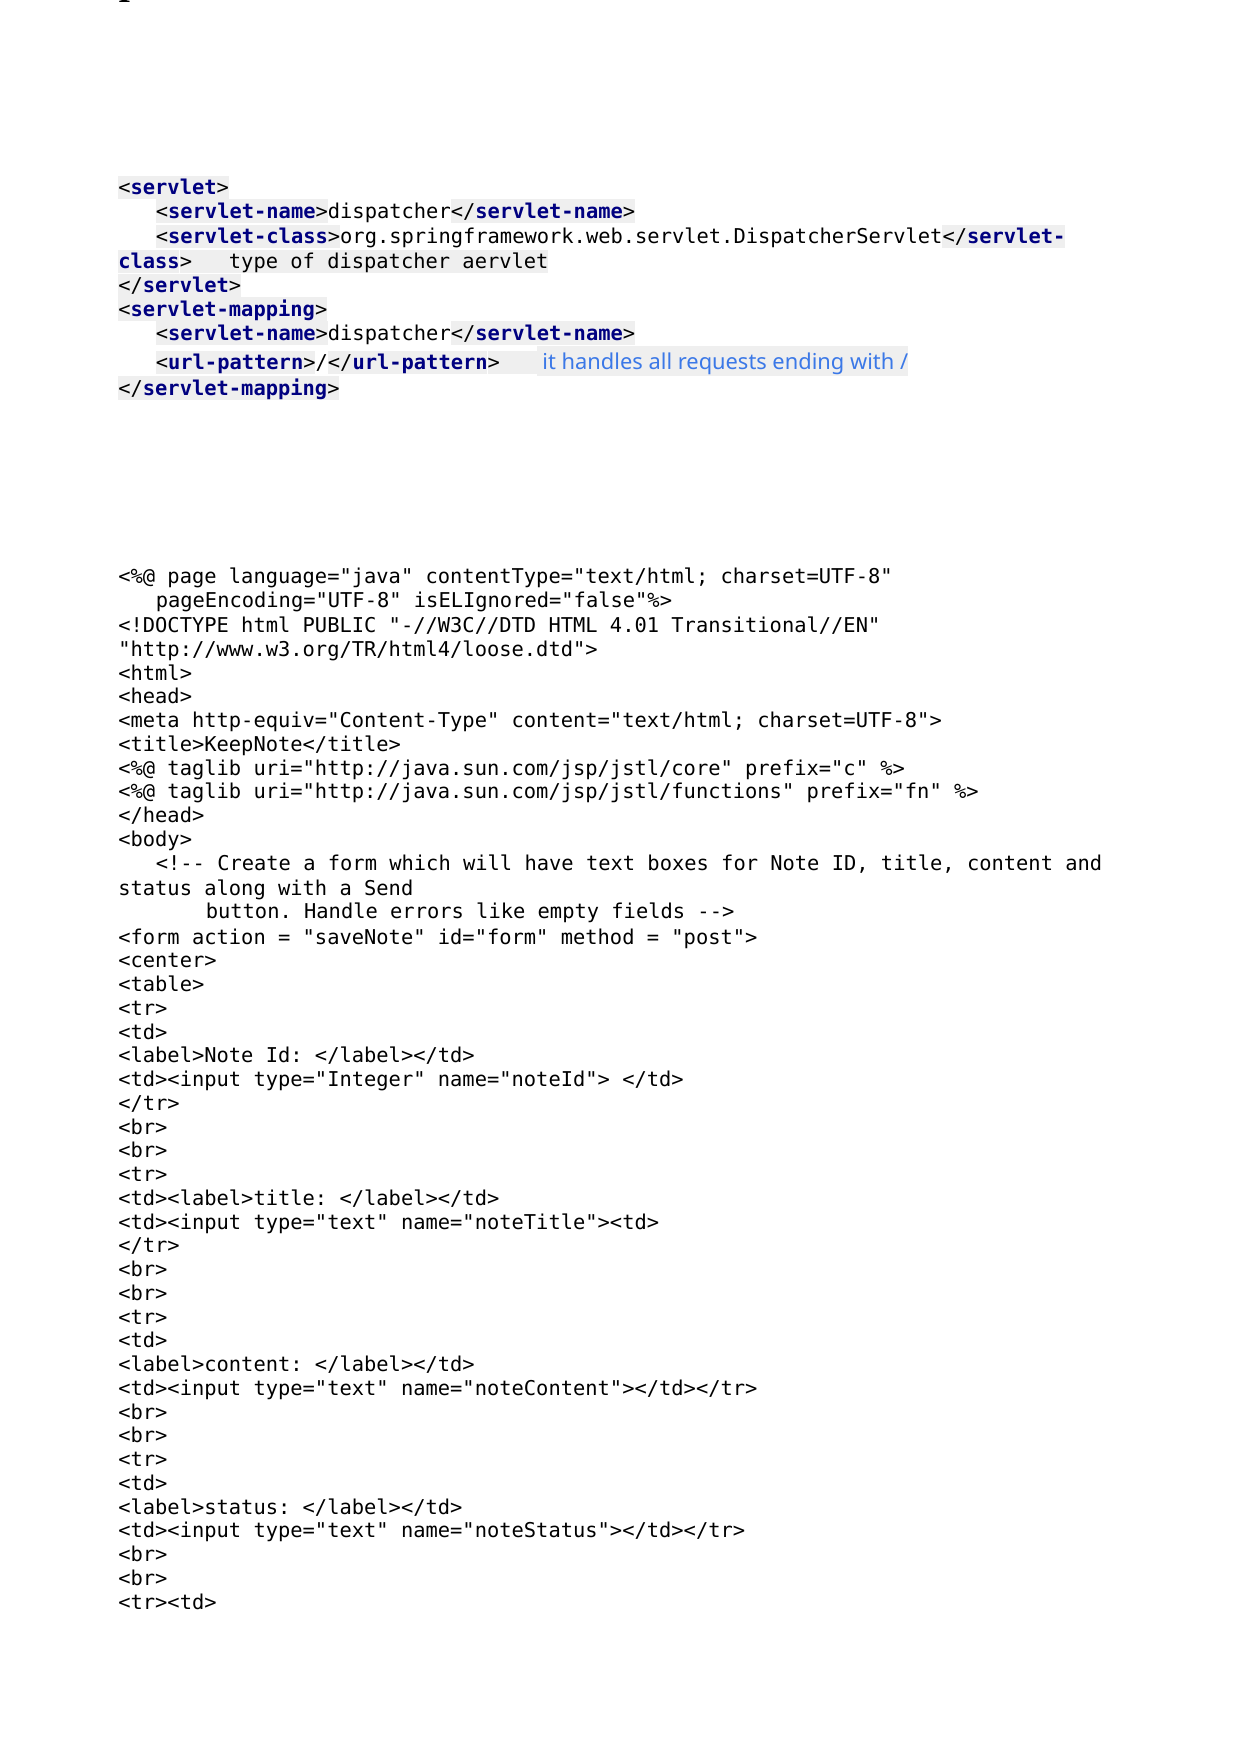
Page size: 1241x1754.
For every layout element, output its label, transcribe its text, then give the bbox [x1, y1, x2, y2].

text </head> [118, 803, 1122, 827]
text <tr> [118, 1305, 1122, 1329]
text <head> [118, 685, 1122, 708]
text <td> [118, 1471, 1122, 1495]
text <servlet-name>dispatcher</servlet-name> [118, 321, 1122, 346]
text <br> [118, 1115, 1122, 1139]
text <td><input type="text" name="noteTitle"><td> [118, 1210, 1122, 1234]
text <!DOCTYPE html PUBLIC "-//W3C//DTD HTML 4.01 Transitional//EN" "http://www.w3.org/TR/html4/loose.dtd"> [118, 613, 1122, 661]
text <br> [118, 1424, 1122, 1448]
text </servlet-mapping> [118, 376, 1122, 400]
text </tr> [118, 1091, 1122, 1115]
text <tr> [118, 1448, 1122, 1471]
text <!-- Create a form which will have text boxes for Note ID, title, content and status along with a Send [118, 851, 1122, 900]
text <label>Note Id: </label></td> [118, 1044, 1122, 1068]
text <td> [118, 1329, 1122, 1353]
text <br> [118, 1543, 1122, 1566]
text <%@ taglib uri="http://java.sun.com/jsp/jstl/core" prefix="c" %> [118, 756, 1122, 780]
text <br> [118, 1139, 1122, 1163]
text <label>status: </label></td> [118, 1495, 1122, 1519]
text <%@ taglib uri="http://java.sun.com/jsp/jstl/functions" prefix="fn" %> [118, 780, 1122, 803]
text <td><label>title: </label></td> [118, 1186, 1122, 1210]
text <label>content: </label></td> [118, 1353, 1122, 1376]
text <form action = "saveNote" id="form" method = "post"> [118, 925, 1122, 949]
text button. Handle errors like empty fields --> [118, 900, 1122, 925]
text <url-pattern>/</url-pattern> it handles all requests ending with / [118, 346, 1122, 376]
text <table> [118, 973, 1122, 996]
text <td> [118, 1020, 1122, 1044]
text <br> [118, 1566, 1122, 1590]
text <servlet-name>dispatcher</servlet-name> [118, 199, 1122, 224]
text <br> [118, 1400, 1122, 1424]
text <body> [118, 827, 1122, 851]
text <tr> [118, 996, 1122, 1020]
text pageEncoding="UTF-8" isELIgnored="false"%> [118, 588, 1122, 613]
text <%@ page language="java" contentType="text/html; charset=UTF-8" [118, 564, 1122, 588]
text <td><input type="text" name="noteContent"></td></tr> [118, 1376, 1122, 1400]
text <td><input type="text" name="noteStatus"></td></tr> [118, 1519, 1122, 1543]
text <tr> [118, 1163, 1122, 1186]
text </tr> [118, 1234, 1122, 1258]
text <meta http-equiv="Content-Type" content="text/html; charset=UTF-8"> [118, 708, 1122, 732]
text <servlet-class>org.springframework.web.servlet.DispatcherServlet</servlet-class> type of dispatcher aervlet [118, 224, 1122, 273]
text <br> [118, 1281, 1122, 1305]
text <td><input type="Integer" name="noteId"> </td> [118, 1068, 1122, 1091]
text <br> [118, 1258, 1122, 1281]
text <servlet-mapping> [118, 297, 1122, 321]
text <servlet> [118, 176, 1122, 199]
text <tr><td> [118, 1590, 1122, 1614]
text <title>KeepNote</title> [118, 732, 1122, 756]
text <center> [118, 949, 1122, 973]
text <html> [118, 661, 1122, 685]
text </servlet> [118, 273, 1122, 297]
